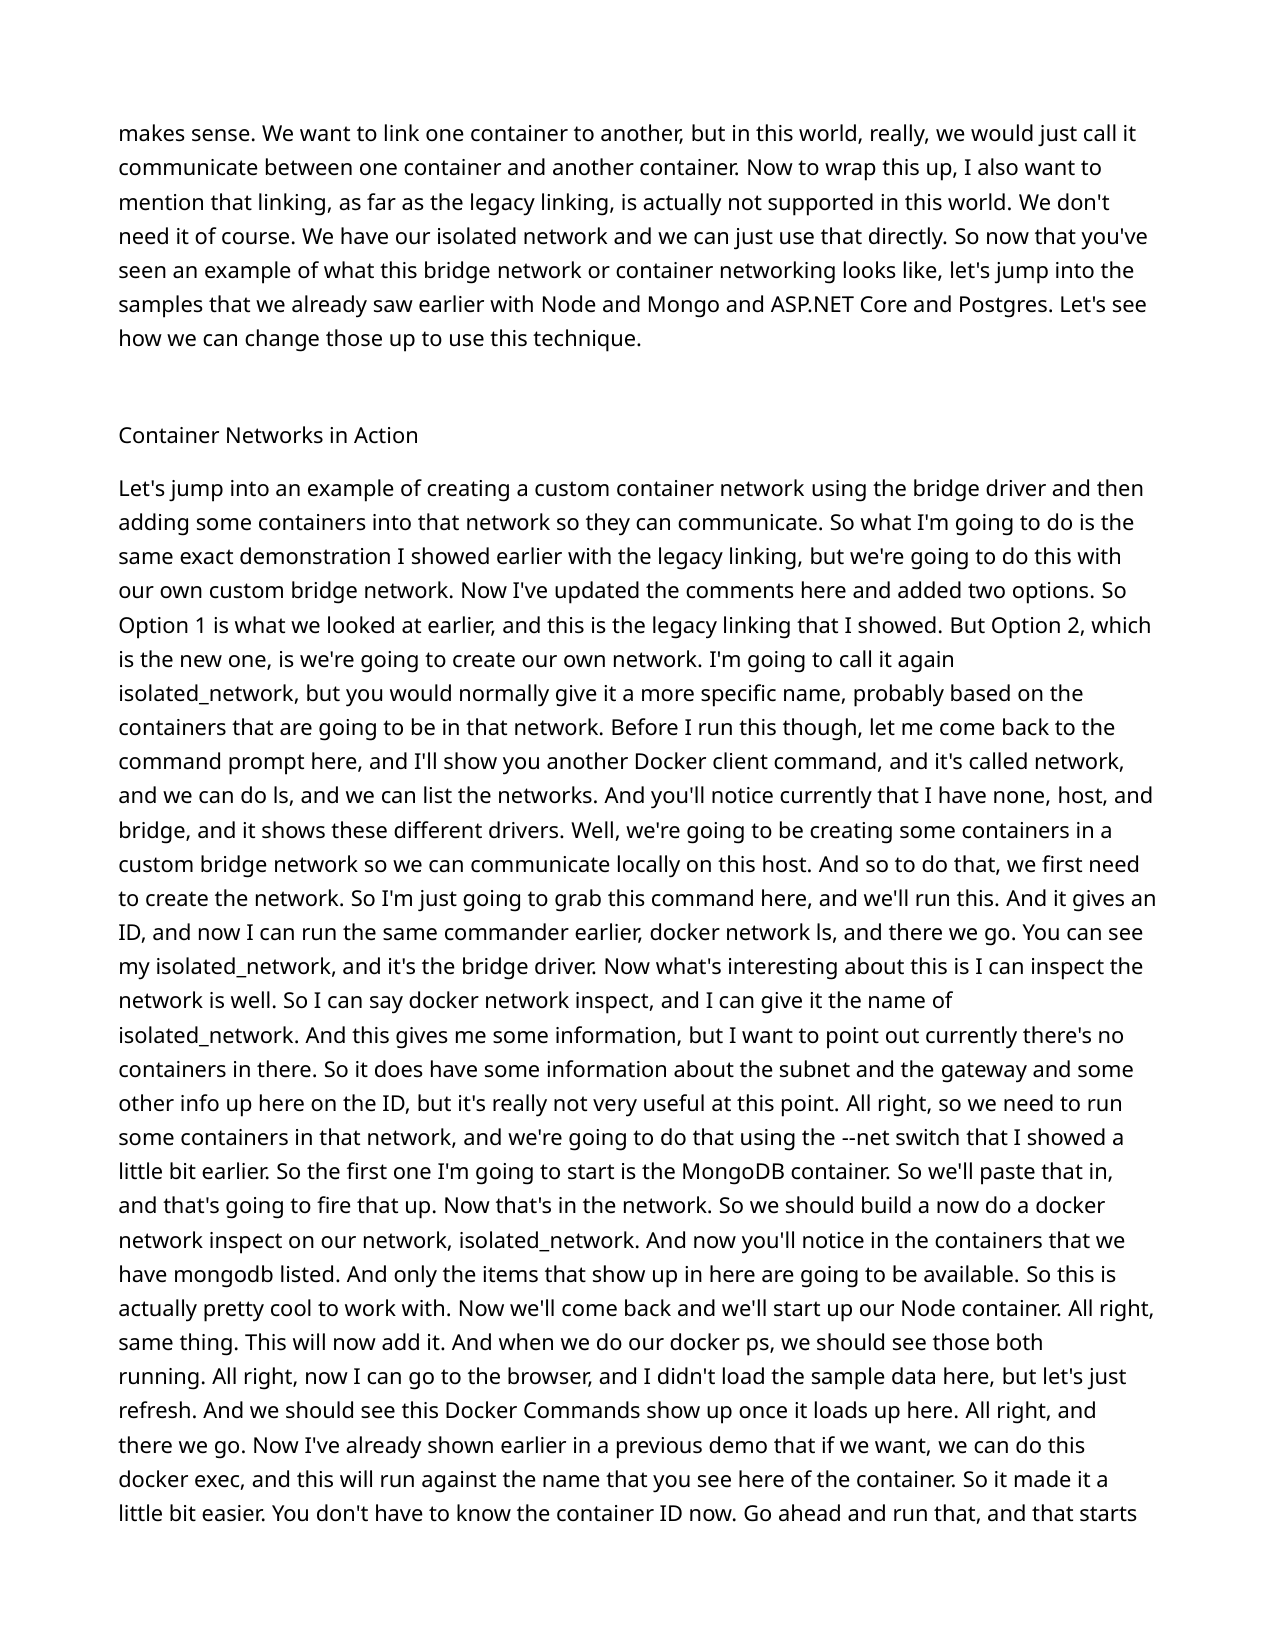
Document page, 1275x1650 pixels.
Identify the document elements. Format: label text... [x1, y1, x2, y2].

text Let's jump into an example of creating a custom container network using the bridge driver and then adding some containers into that network so they can communicate. So what I'm going to do is the same exact demonstration I showed earlier with the legacy linking, but we're going to do this with our own custom bridge network. Now I've updated the comments here and added two options. So Option 1 is what we looked at earlier, and this is the legacy linking that I showed. But Option 2, which is the new one, is we're going to create our own network. I'm going to call it again isolated_network, but you would normally give it a more specific name, probably based on the containers that are going to be in that network. Before I run this though, let me come back to the command prompt here, and I'll show you another Docker client command, and it's called network, and we can do ls, and we can list the networks. And you'll notice currently that I have none, host, and bridge, and it shows these different drivers. Well, we're going to be creating some containers in a custom bridge network so we can communicate locally on this host. And so to do that, we first need to create the network. So I'm just going to grab this command here, and we'll run this. And it gives an ID, and now I can run the same commander earlier, docker network ls, and there we go. You can see my isolated_network, and it's the bridge driver. Now what's interesting about this is I can inspect the network is well. So I can say docker network inspect, and I can give it the name of isolated_network. And this gives me some information, but I want to point out currently there's no containers in there. So it does have some information about the subnet and the gateway and some other info up here on the ID, but it's really not very useful at this point. All right, so we need to run some containers in that network, and we're going to do that using the ‑‑net switch that I showed a little bit earlier. So the first one I'm going to start is the MongoDB container. So we'll paste that in, and that's going to fire that up. Now that's in the network. So we should build a now do a docker network inspect on our network, isolated_network. And now you'll notice in the containers that we have mongodb listed. And only the items that show up in here are going to be available. So this is actually pretty cool to work with. Now we'll come back and we'll start up our Node container. All right, same thing. This will now add it. And when we do our docker ps, we should see those both running. All right, now I can go to the browser, and I didn't load the sample data here, but let's just refresh. And we should see this Docker Commands show up once it loads up here. All right, and there we go. Now I've already shown earlier in a previous demo that if we want, we can do this docker exec, and this will run against the name that you see here of the container. So it made it a little bit easier. You don't have to know the container ID now. Go ahead and run that, and that starts [118, 473, 1157, 1528]
subtitle Container Networks in Action [118, 420, 1157, 449]
text makes sense. We want to link one container to another, but in this world, really, we would just call it communicate between one container and another container. Now to wrap this up, I also want to mention that linking, as far as the legacy linking, is actually not supported in this world. We don't need it of course. We have our isolated network and we can just use that directly. So now that you've seen an example of what this bridge network or container networking looks like, let's jump into the samples that we already saw earlier with Node and Mongo and ASP.NET Core and Postgres. Let's see how we can change those up to use this technique. [118, 118, 1157, 353]
